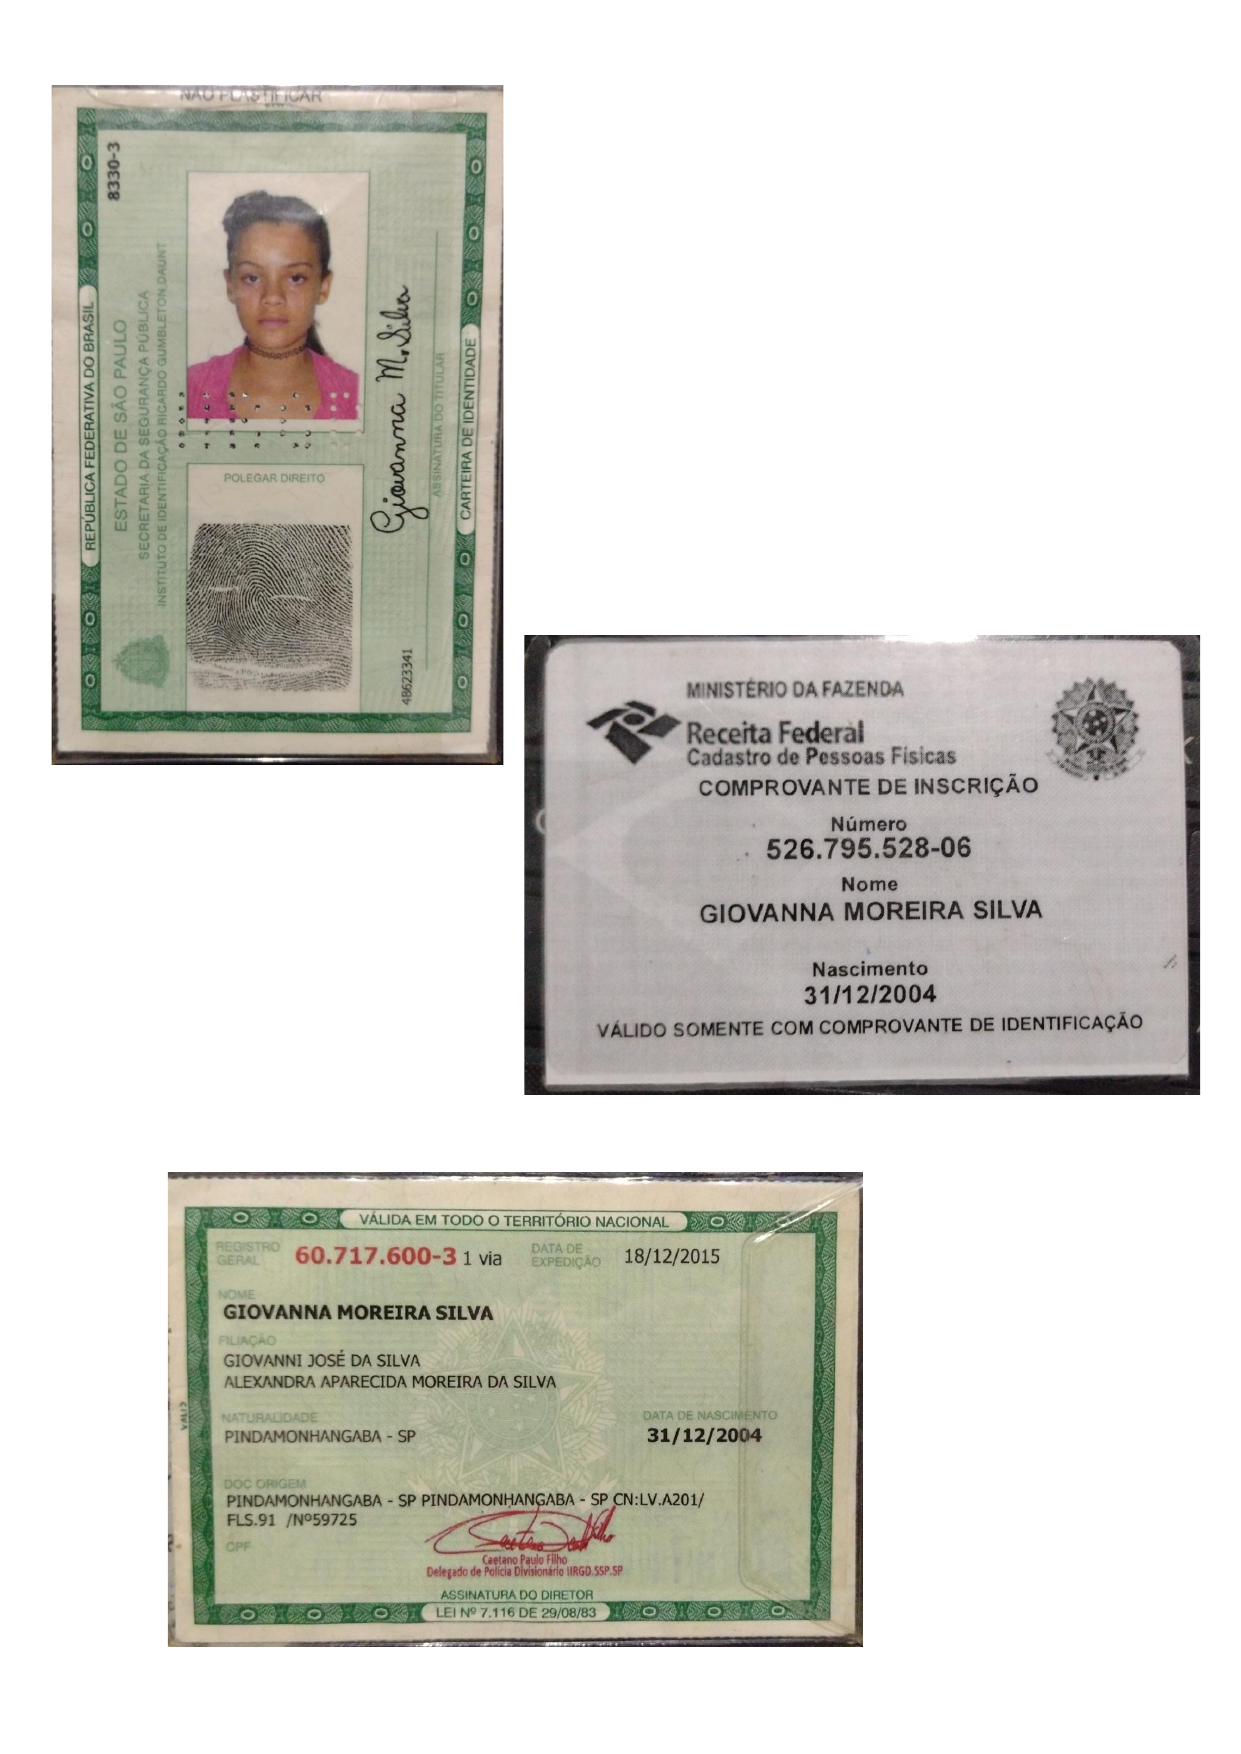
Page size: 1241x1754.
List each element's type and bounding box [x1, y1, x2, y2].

picture [51, 85, 504, 765]
picture [167, 1172, 863, 1647]
picture [524, 635, 1201, 1095]
